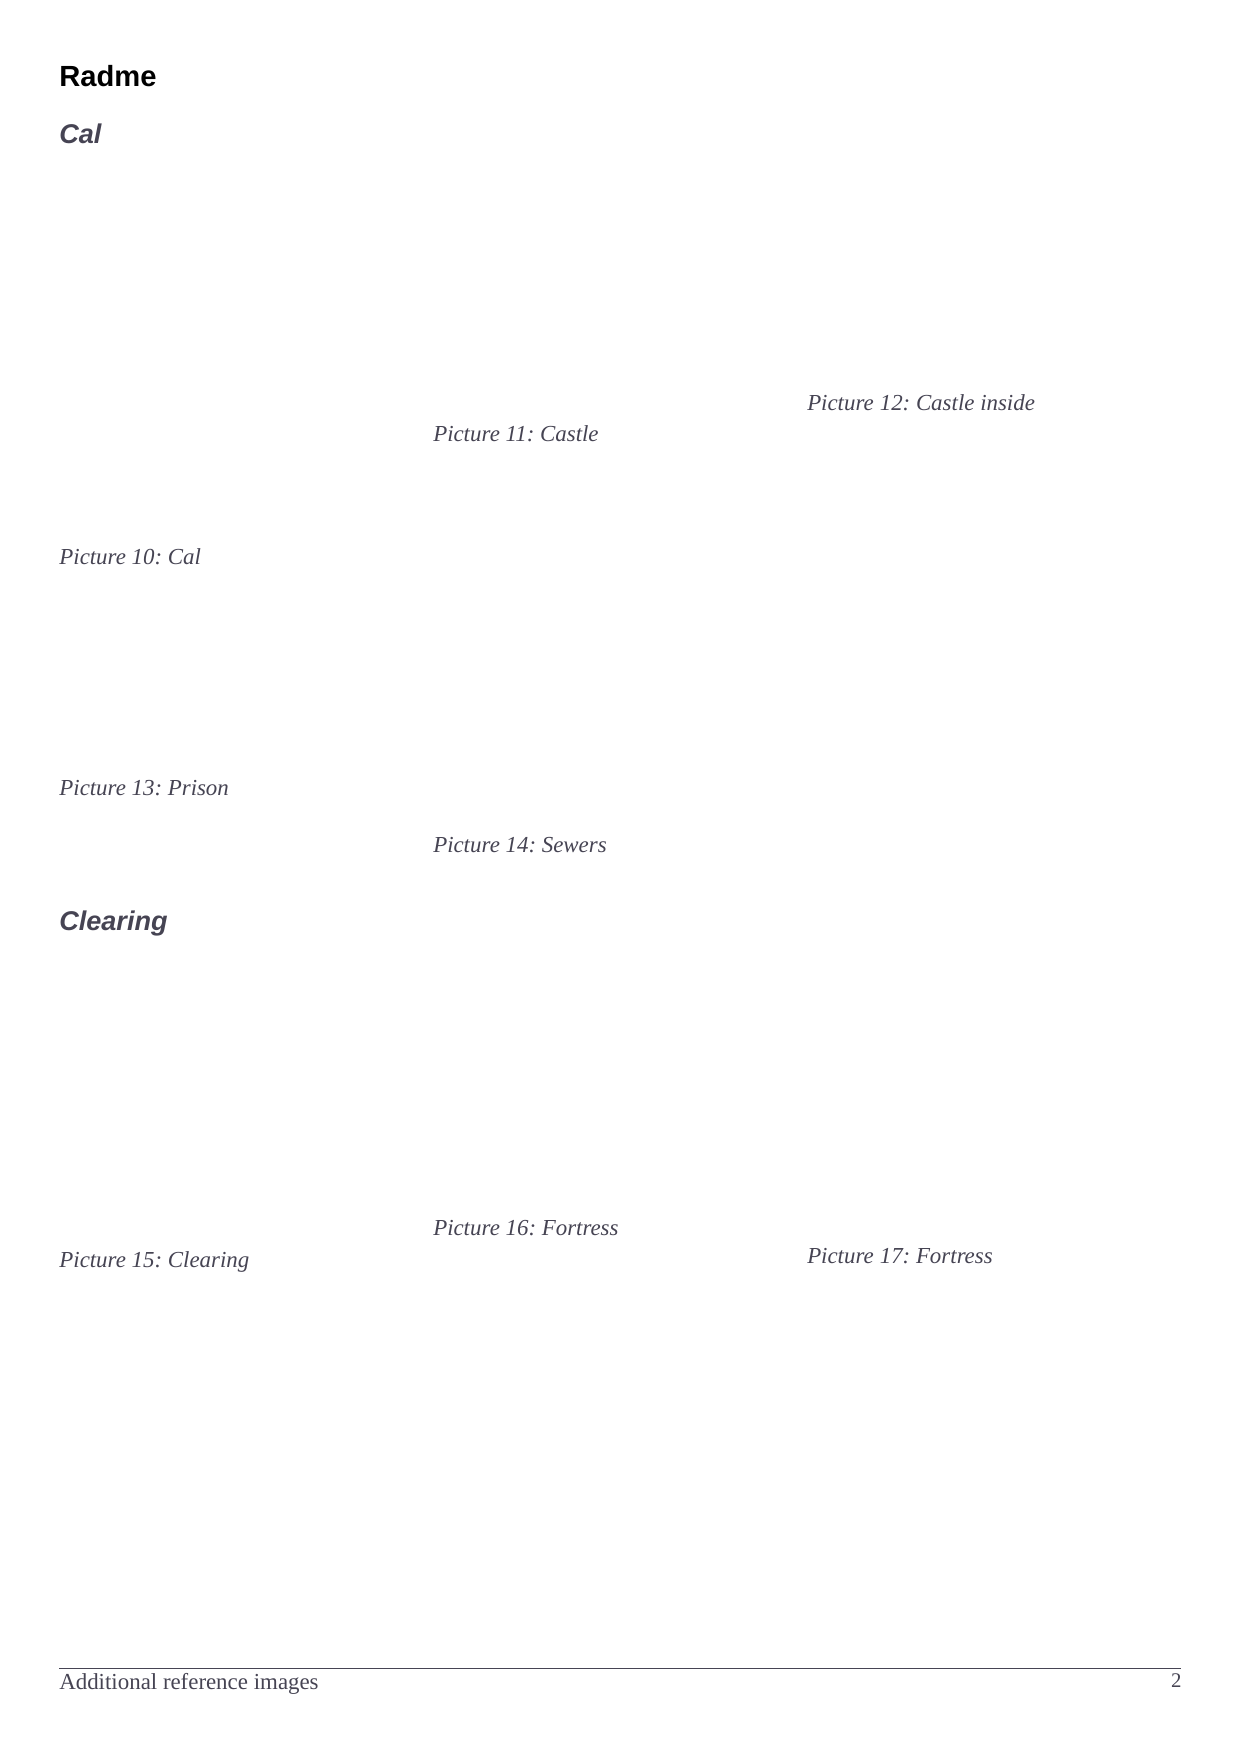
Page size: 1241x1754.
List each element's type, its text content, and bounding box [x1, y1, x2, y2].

table_cell [807, 604, 1181, 892]
table_cell [64, 781, 70, 788]
subtitle Clearing [59, 904, 1181, 936]
table_header [64, 550, 70, 557]
table_header [812, 1249, 818, 1256]
table_header [812, 396, 818, 403]
table_header [64, 1253, 70, 1260]
table_header [433, 948, 807, 1307]
table_header [59, 948, 433, 1307]
table_header [438, 427, 444, 434]
table_header [807, 161, 1181, 604]
table_header [438, 1221, 444, 1228]
subtitle Radme [59, 59, 1181, 93]
table_cell [438, 838, 444, 845]
table_header [59, 161, 433, 604]
table_header [807, 948, 1181, 1307]
table_cell [433, 604, 807, 892]
table_header [433, 161, 807, 604]
table_cell [59, 604, 433, 892]
subtitle Cal [59, 118, 1181, 149]
